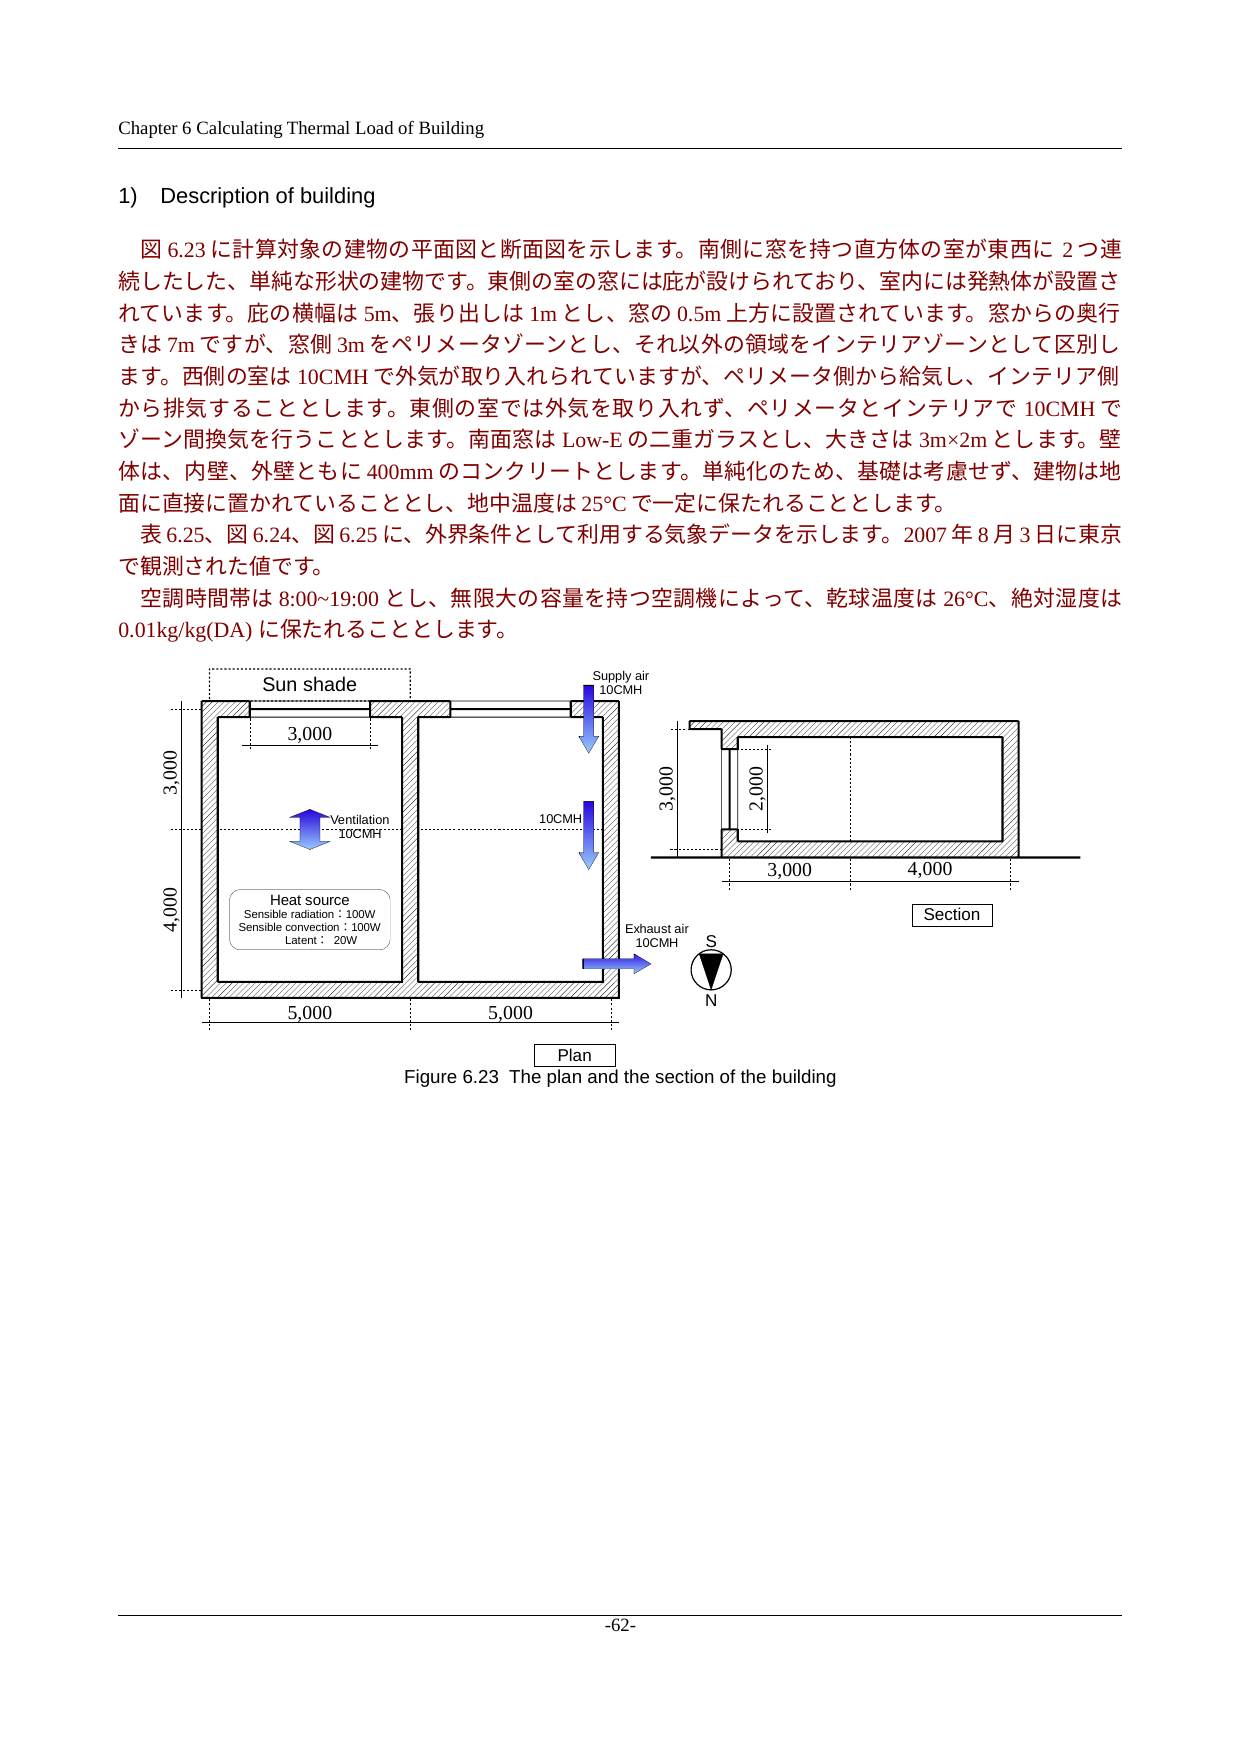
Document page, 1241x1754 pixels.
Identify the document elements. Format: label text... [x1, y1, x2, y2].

text Figure 6.23 The plan and the section of the building [118, 668, 1122, 1087]
text 表6.25、図6.24、図6.25に、外界条件として利用する気象データを示します。2007年8月3日に東京で観測された値です。 [118, 517, 1122, 581]
subtitle Description of building [118, 184, 1122, 208]
text 空調時間帯は8:00~19:00とし、無限大の容量を持つ空調機によって、乾球温度は26°C、絶対湿度は0.01kg/kg(DA) に保たれることとします。 [118, 581, 1122, 644]
text 図6.23に計算対象の建物の平面図と断面図を示します。南側に窓を持つ直方体の室が東西に2つ連続したした、単純な形状の建物です。東側の室の窓には庇が設けられており、室内には発熱体が設置されています。庇の横幅は5m、張り出しは1mとし、窓の0.5m上方に設置されています。窓からの奥行きは7mですが、窓側3mをペリメータゾーンとし、それ以外の領域をインテリアゾーンとして区別します。西側の室は10CMHで外気が取り入れられていますが、ペリメータ側から給気し、インテリア側から排気することとします。東側の室では外気を取り入れず、ペリメータとインテリアで10CMHでゾーン間換気を行うこととします。南面窓はLow-Eの二重ガラスとし、大きさは3m×2mとします。壁体は、内壁、外壁ともに400mmのコンクリートとします。単純化のため、基礎は考慮せず、建物は地面に直接に置かれていることとし、地中温度は25°Cで一定に保たれることとします。 [118, 232, 1122, 517]
